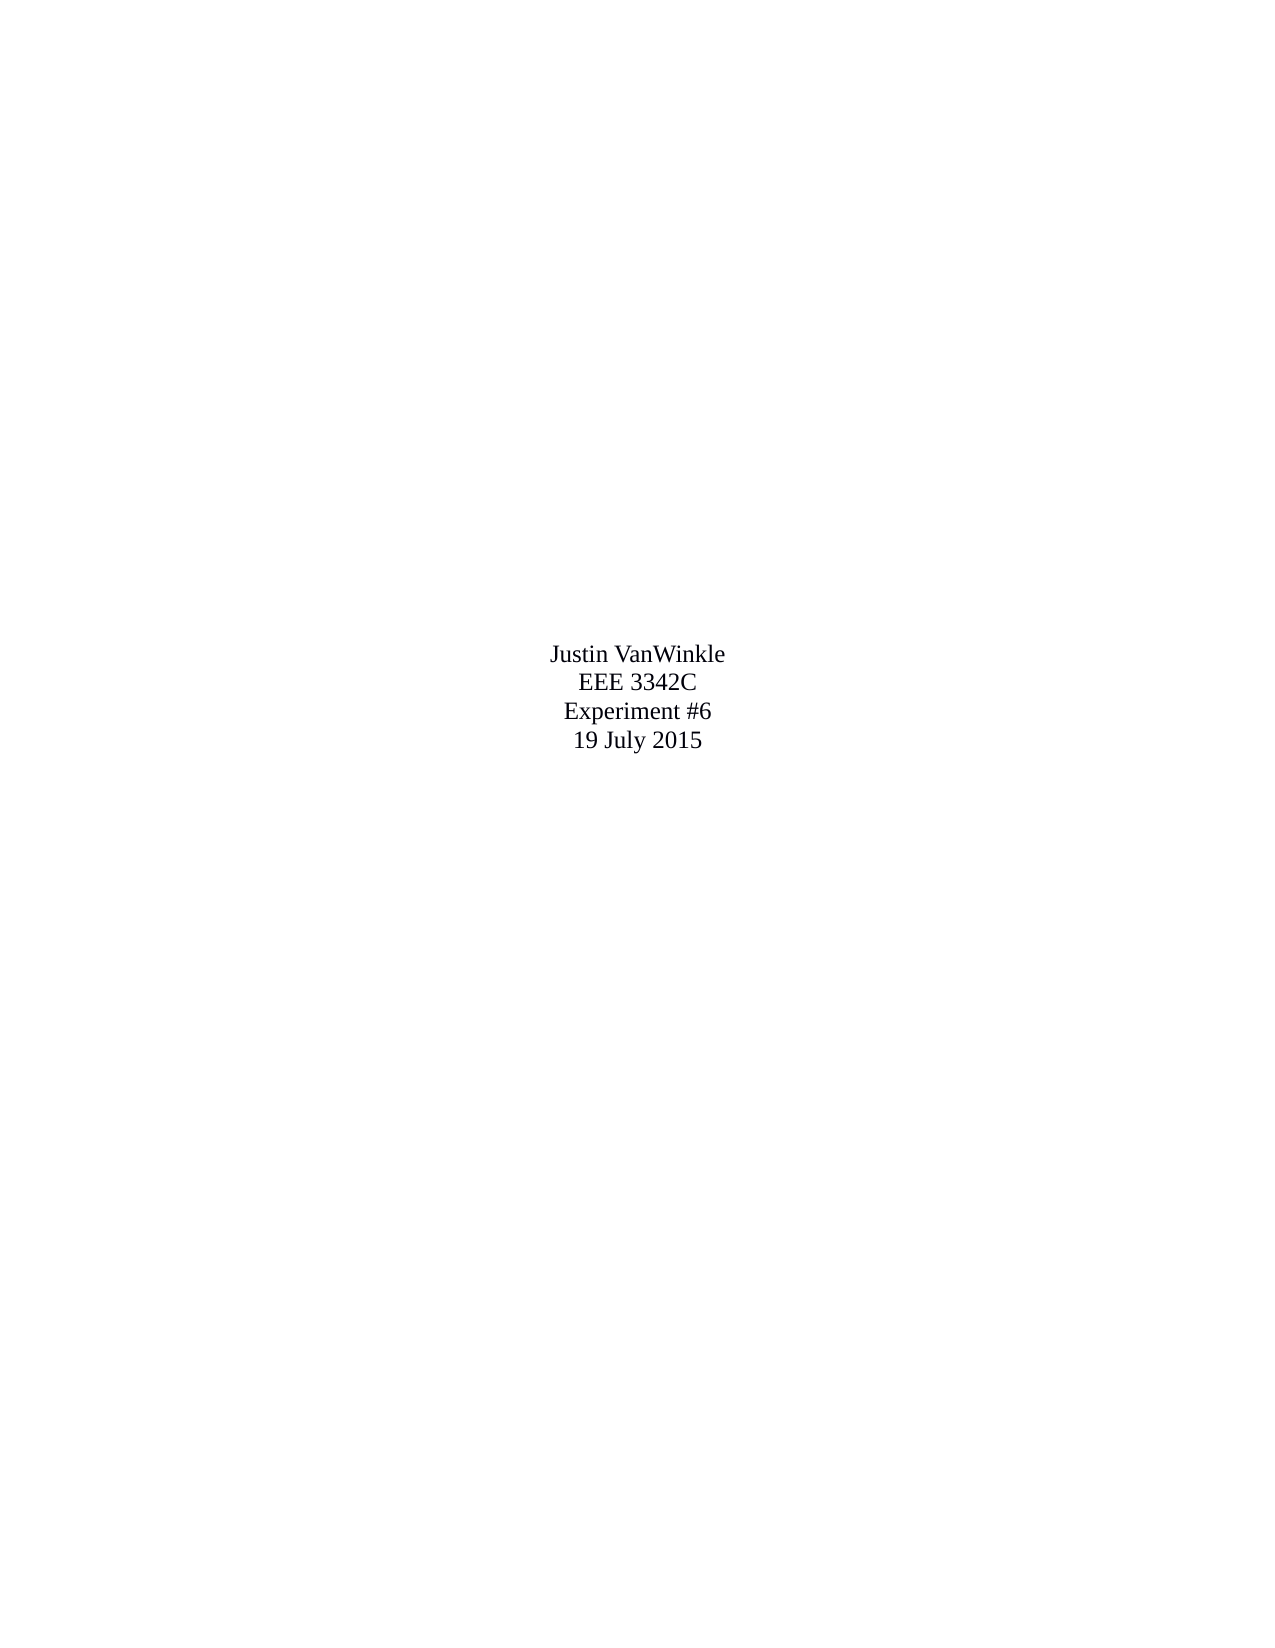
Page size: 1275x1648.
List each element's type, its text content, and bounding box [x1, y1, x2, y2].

text EEE 3342C [187, 667, 1088, 696]
text Experiment #6 [187, 696, 1088, 725]
text Justin VanWinkle [187, 639, 1088, 667]
text 19 July 2015 [187, 725, 1088, 754]
